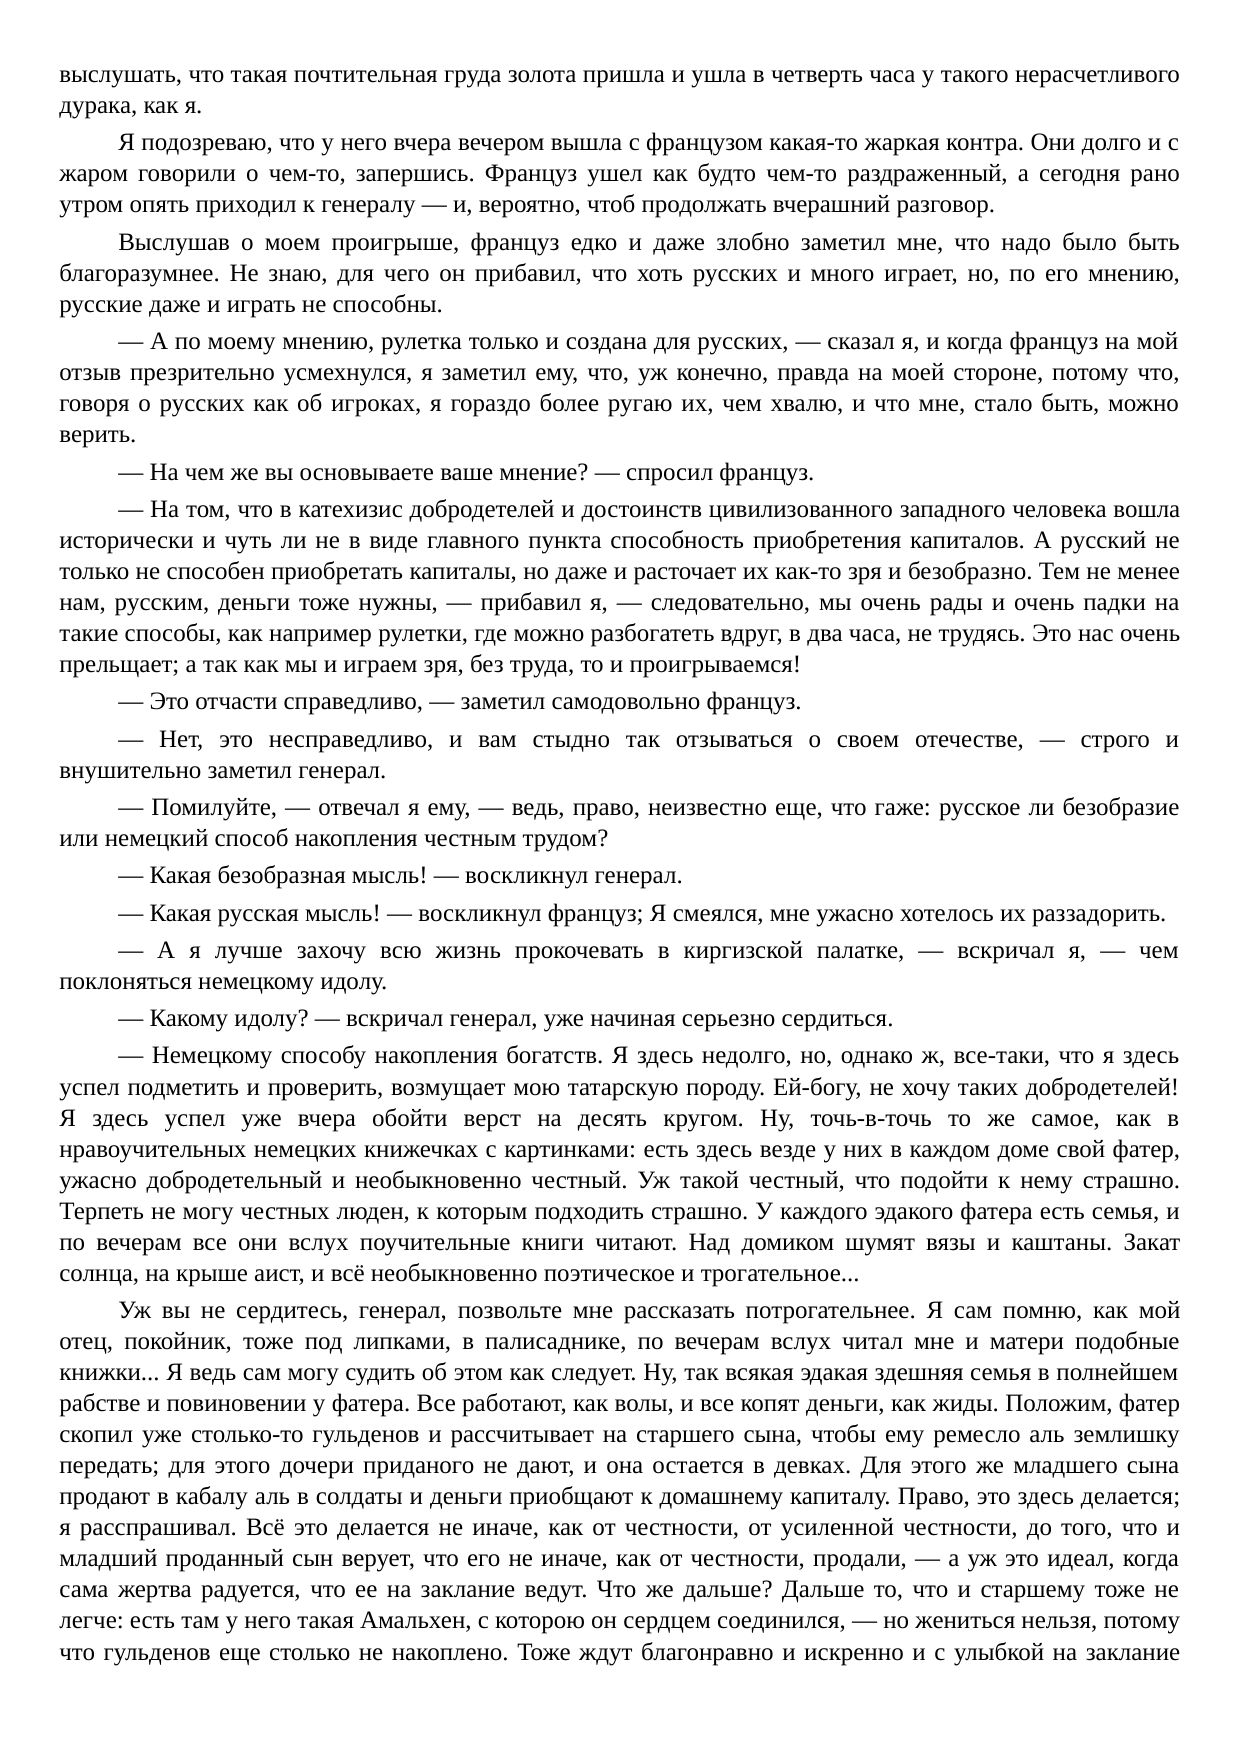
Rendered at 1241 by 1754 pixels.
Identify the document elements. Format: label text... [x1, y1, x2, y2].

text Я подозреваю, что у него вчера вечером вышла с французом какая-то жаркая контра. Они долго и с жаром говорили о чем-то, запершись. Француз ушел как будто чем-то раздраженный, а сегодня рано утром опять приходил к генералу — и, вероятно, чтоб продолжать вчерашний разговор. [59, 127, 1181, 218]
text Выслушав о моем проигрыше, француз едко и даже злобно заметил мне, что надо было быть благоразумнее. Не знаю, для чего он прибавил, что хоть русских и много играет, но, по его мнению, русские даже и играть не способны. [59, 227, 1181, 318]
text — Немецкому способу накопления богатств. Я здесь недолго, но, однако ж, все-таки, что я здесь успел подметить и проверить, возмущает мою татарскую породу. Ей-богу, не хочу таких добродетелей! Я здесь успел уже вчера обойти верст на десять кругом. Ну, точь-в-точь то же самое, как в нравоучительных немецких книжечках с картинками: есть здесь везде у них в каждом доме свой фатер, ужасно добродетельный и необыкновенно честный. Уж такой честный, что подойти к нему страшно. Терпеть не могу честных люден, к которым подходить страшно. У каждого эдакого фатера есть семья, и по вечерам все они вслух поучительные книги читают. Над домиком шумят вязы и каштаны. Закат солнца, на крыше аист, и всё необыкновенно поэтическое и трогательное... [59, 1041, 1181, 1287]
text — На чем же вы основываете ваше мнение? — спросил француз. [59, 457, 1181, 485]
text — Это отчасти справедливо, — заметил самодовольно француз. [59, 686, 1181, 715]
text — Какая русская мысль! — воскликнул француз; Я смеялся, мне ужасно хотелось их раззадорить. [59, 898, 1181, 926]
text — На том, что в катехизис добродетелей и достоинств цивилизованного западного человека вошла исторически и чуть ли не в виде главного пункта способность приобретения капиталов. А русский не только не способен приобретать капиталы, но даже и расточает их как-то зря и безобразно. Тем не менее нам, русским, деньги тоже нужны, — прибавил я, — следовательно, мы очень рады и очень падки на такие способы, как например рулетки, где можно разбогатеть вдруг, в два часа, не трудясь. Это нас очень прельщает; а так как мы и играем зря, без труда, то и проигрываемся! [59, 494, 1181, 678]
text — Помилуйте, — отвечал я ему, — ведь, право, неизвестно еще, что гаже: русское ли безобразие или немецкий способ накопления честным трудом? [59, 792, 1181, 852]
text выслушать, что такая почтительная груда золота пришла и ушла в четверть часа у такого нерасчетливого дурака, как я. [59, 59, 1181, 119]
text — Какая безобразная мысль! — воскликнул генерал. [59, 860, 1181, 889]
text — Какому идолу? — вскричал генерал, уже начиная серьезно сердиться. [59, 1003, 1181, 1032]
text — А я лучше захочу всю жизнь прокочевать в киргизской палатке, — вскричал я, — чем поклоняться немецкому идолу. [59, 935, 1181, 995]
text — А по моему мнению, рулетка только и создана для русских, — сказал я, и когда француз на мой отзыв презрительно усмехнулся, я заметил ему, что, уж конечно, правда на моей стороне, потому что, говоря о русских как об игроках, я гораздо более ругаю их, чем хвалю, и что мне, стало быть, можно верить. [59, 326, 1181, 448]
text Уж вы не сердитесь, генерал, позвольте мне рассказать потрогательнее. Я сам помню, как мой отец, покойник, тоже под липками, в палисаднике, по вечерам вслух читал мне и матери подобные книжки... Я ведь сам могу судить об этом как следует. Ну, так всякая эдакая здешняя семья в полнейшем рабстве и повиновении у фатера. Все работают, как волы, и все копят деньги, как жиды. Положим, фатер скопил уже столько-то гульденов и рассчитывает на старшего сына, чтобы ему ремесло аль землишку передать; для этого дочери приданого не дают, и она остается в девках. Для этого же младшего сына продают в кабалу аль в солдаты и деньги приобщают к домашнему капиталу. Право, это здесь делается; я расспрашивал. Всё это делается не иначе, как от честности, от усиленной честности, до того, что и младший проданный сын верует, что его не иначе, как от честности, продали, — а уж это идеал, когда сама жертва радуется, что ее на заклание ведут. Что же дальше? Дальше то, что и старшему тоже не легче: есть там у него такая Амальхен, с которою он сердцем соединился, — но жениться нельзя, потому что гульденов еще столько не накоплено. Тоже ждут благонравно и искренно и с улыбкой на заклание [59, 1295, 1181, 1665]
text — Нет, это несправедливо, и вам стыдно так отзываться о своем отечестве, — строго и внушительно заметил генерал. [59, 724, 1181, 783]
